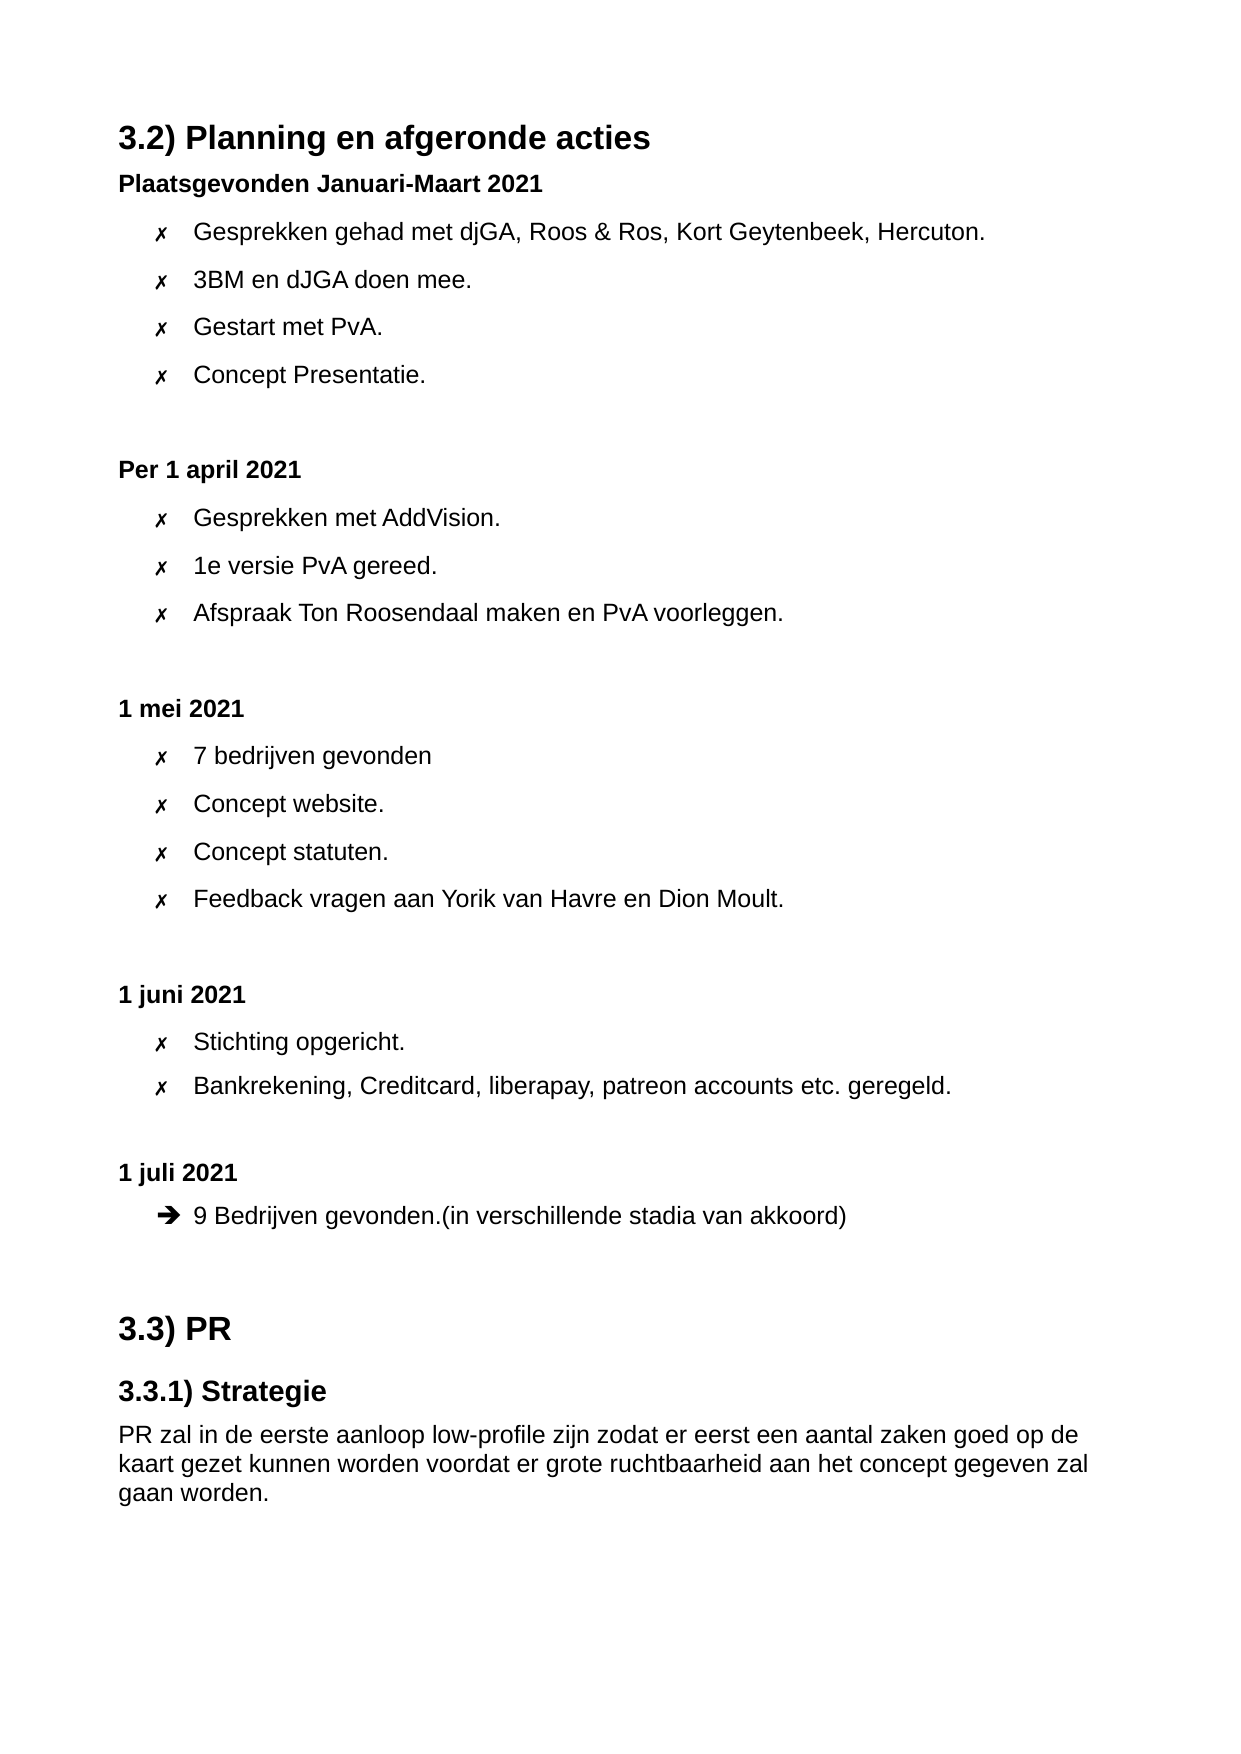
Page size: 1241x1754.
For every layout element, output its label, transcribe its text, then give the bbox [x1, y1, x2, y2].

list Concept website. [156, 789, 1122, 818]
subtitle 3.2) Planning en afgeronde acties [118, 118, 1122, 157]
list Feedback vragen aan Yorik van Havre en Dion Moult. [156, 884, 1122, 913]
list 7 bedrijven gevonden [156, 741, 1122, 770]
text 1 juli 2021 [118, 1157, 1122, 1186]
list 9 Bedrijven gevonden.(in verschillende stadia van akkoord) [156, 1201, 1122, 1230]
text 1 mei 2021 [118, 694, 1122, 722]
subtitle 3.3) PR [118, 1308, 1122, 1347]
list Concept statuten. [156, 837, 1122, 866]
list 1e versie PvA gereed. [156, 551, 1122, 579]
subtitle 3.3.1) Strategie [118, 1374, 1122, 1408]
list Bankrekening, Creditcard, liberapay, patreon accounts etc. geregeld. [156, 1071, 1122, 1099]
list 3BM en dJGA doen mee. [156, 264, 1122, 293]
text Plaatsgevonden Januari-Maart 2021 [118, 169, 1122, 198]
text PR zal in de eerste aanloop low-profile zijn zodat er eerst een aantal zaken goed op de kaart gezet kunnen worden voordat er grote ruchtbaarheid aan het concept gegeven zal gaan worden. [118, 1420, 1122, 1507]
text Per 1 april 2021 [118, 455, 1122, 484]
list Afspraak Ton Roosendaal maken en PvA voorleggen. [156, 598, 1122, 627]
list Concept Presentatie. [156, 360, 1122, 389]
list Gesprekken met AddVision. [156, 503, 1122, 532]
text 1 juni 2021 [118, 980, 1122, 1008]
list Gesprekken gehad met djGA, Roos & Ros, Kort Geytenbeek, Hercuton. [156, 217, 1122, 246]
list Gestart met PvA. [156, 312, 1122, 341]
list Stichting opgericht. [156, 1027, 1122, 1056]
